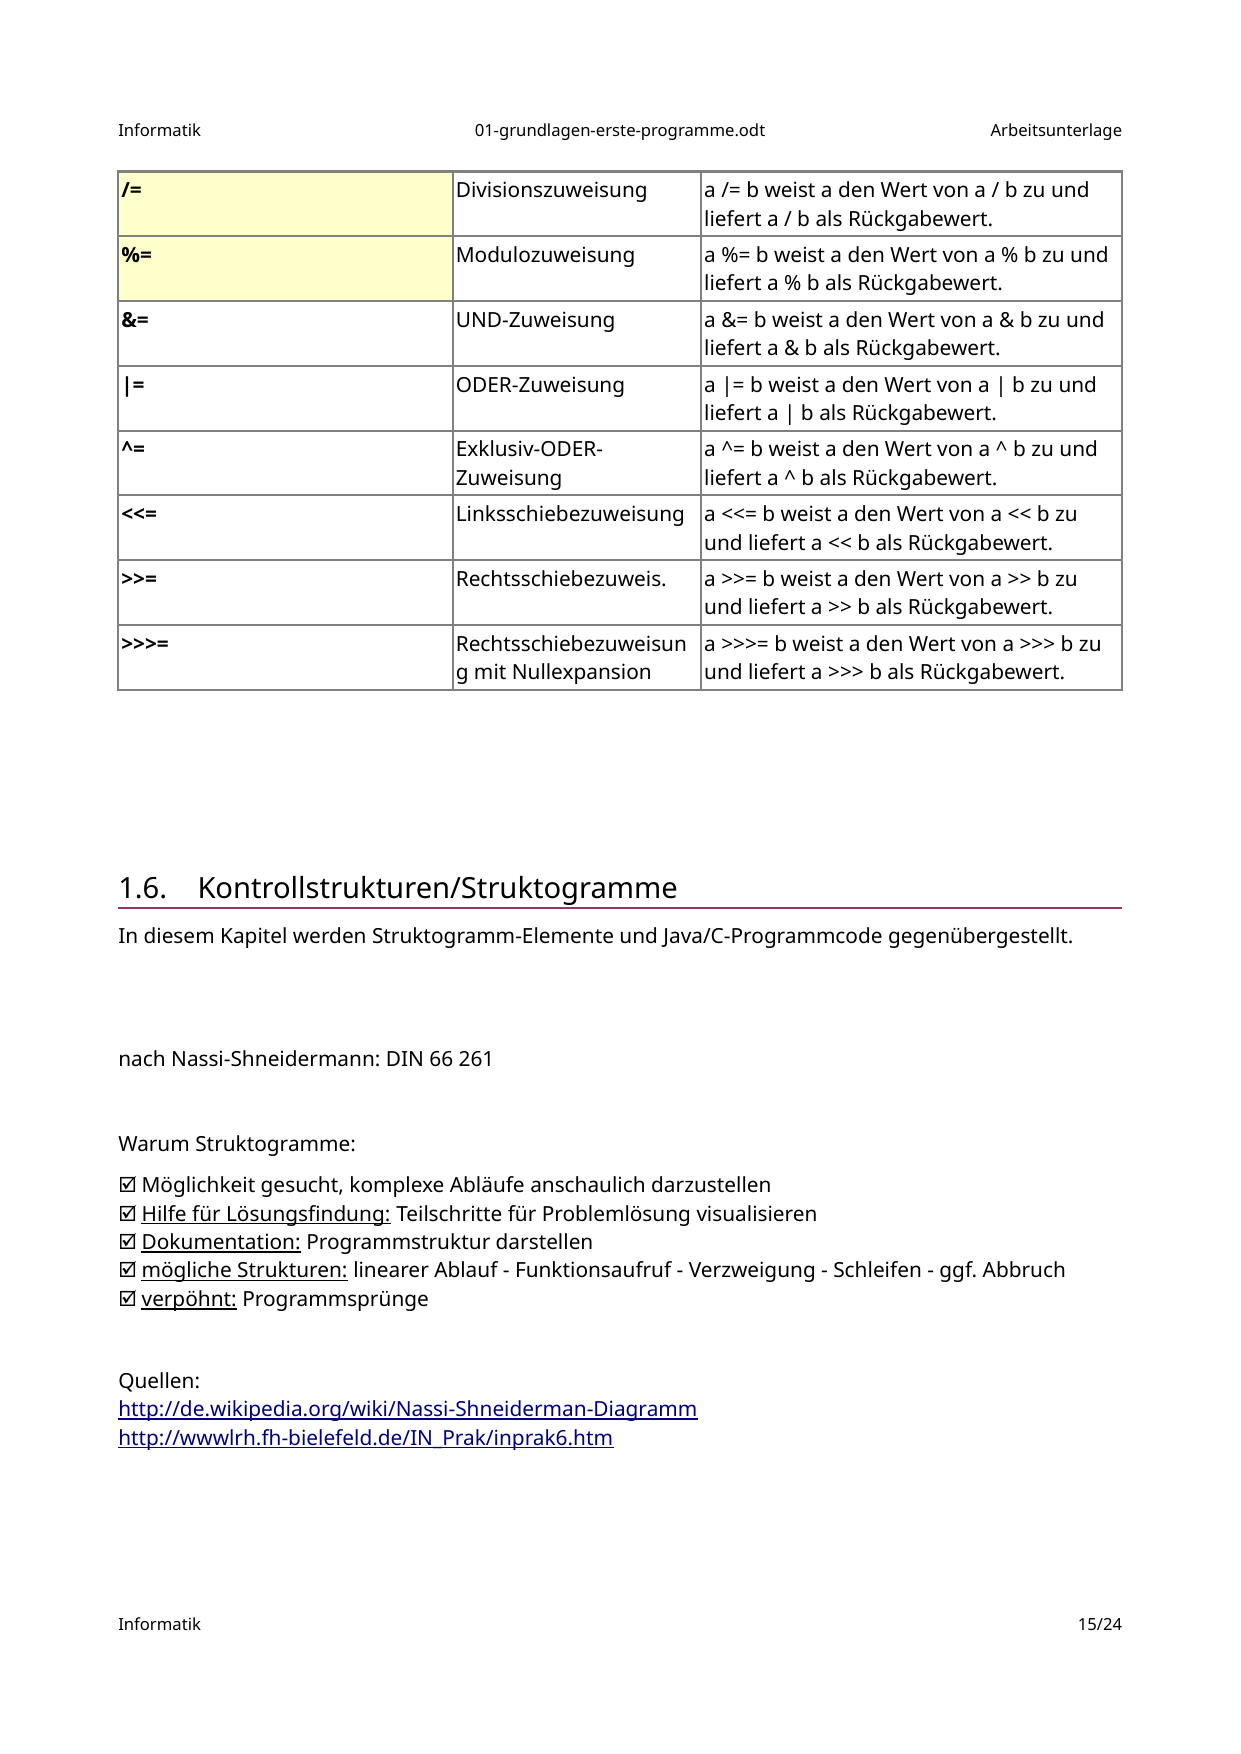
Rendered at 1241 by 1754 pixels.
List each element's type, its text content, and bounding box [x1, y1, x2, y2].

list Dokumentation: Programmstruktur darstellen [118, 1227, 1122, 1256]
table_cell >>= [119, 561, 452, 624]
list Möglichkeit gesucht, komplexe Abläufe anschaulich darzustellen [118, 1170, 1122, 1199]
table_cell Linksschiebezuweisung [454, 496, 700, 559]
table_cell |= [119, 367, 452, 429]
text http://wwwlrh.fh-bielefeld.de/IN_Prak/inprak6.htm [118, 1423, 1122, 1451]
table_cell Exklusiv-ODER-Zuweisung [454, 432, 700, 494]
table_cell UND-Zuweisung [454, 302, 700, 365]
text In diesem Kapitel werden Struktogramm-Elemente und Java/C-Programmcode gegenübergestellt. [118, 921, 1122, 950]
table_cell a ^= b weist a den Wert von a ^ b zu und liefert a ^ b als Rückgabewert. [702, 432, 1121, 494]
table_cell ODER-Zuweisung [454, 367, 700, 429]
text http://de.wikipedia.org/wiki/Nassi-Shneiderman-Diagramm [118, 1394, 1122, 1423]
table_cell /= [119, 173, 452, 235]
table_cell a |= b weist a den Wert von a | b zu und liefert a | b als Rückgabewert. [702, 367, 1121, 429]
table_cell Rechtsschiebezuweis. [454, 561, 700, 624]
table_cell a >>= b weist a den Wert von a >> b zu und liefert a >> b als Rückgabewert. [702, 561, 1121, 624]
table_cell a <<= b weist a den Wert von a << b zu und liefert a << b als Rückgabewert. [702, 496, 1121, 559]
table_cell <<= [119, 496, 452, 559]
subtitle Kontrollstrukturen/Struktogramme [118, 867, 1122, 907]
list mögliche Strukturen: linearer Ablauf - Funktionsaufruf - Verzweigung - Schleifen - ggf. Abbruch [118, 1256, 1122, 1284]
table_cell %= [119, 237, 452, 300]
table_cell &= [119, 302, 452, 365]
table_cell >>>= [119, 626, 452, 689]
table_cell a /= b weist a den Wert von a / b zu und liefert a / b als Rückgabewert. [702, 173, 1121, 235]
text Quellen: [118, 1366, 1122, 1394]
table_cell Divisionszuweisung [454, 173, 700, 235]
text nach Nassi-Shneidermann: DIN 66 261 [118, 1044, 1122, 1072]
table_cell a %= b weist a den Wert von a % b zu und liefert a % b als Rückgabewert. [702, 237, 1121, 300]
list verpöhnt: Programmsprünge [118, 1284, 1122, 1312]
table_cell Rechtsschiebezuweisung mit Nullexpansion [454, 626, 700, 689]
table_cell a >>>= b weist a den Wert von a >>> b zu und liefert a >>> b als Rückgabewert. [702, 626, 1121, 689]
list Hilfe für Lösungsfindung: Teilschritte für Problemlösung visualisieren [118, 1199, 1122, 1227]
table_cell Modulozuweisung [454, 237, 700, 300]
table_cell a &= b weist a den Wert von a & b zu und liefert a & b als Rückgabewert. [702, 302, 1121, 365]
text Warum Struktogramme: [118, 1129, 1122, 1158]
table_cell ^= [119, 432, 452, 494]
